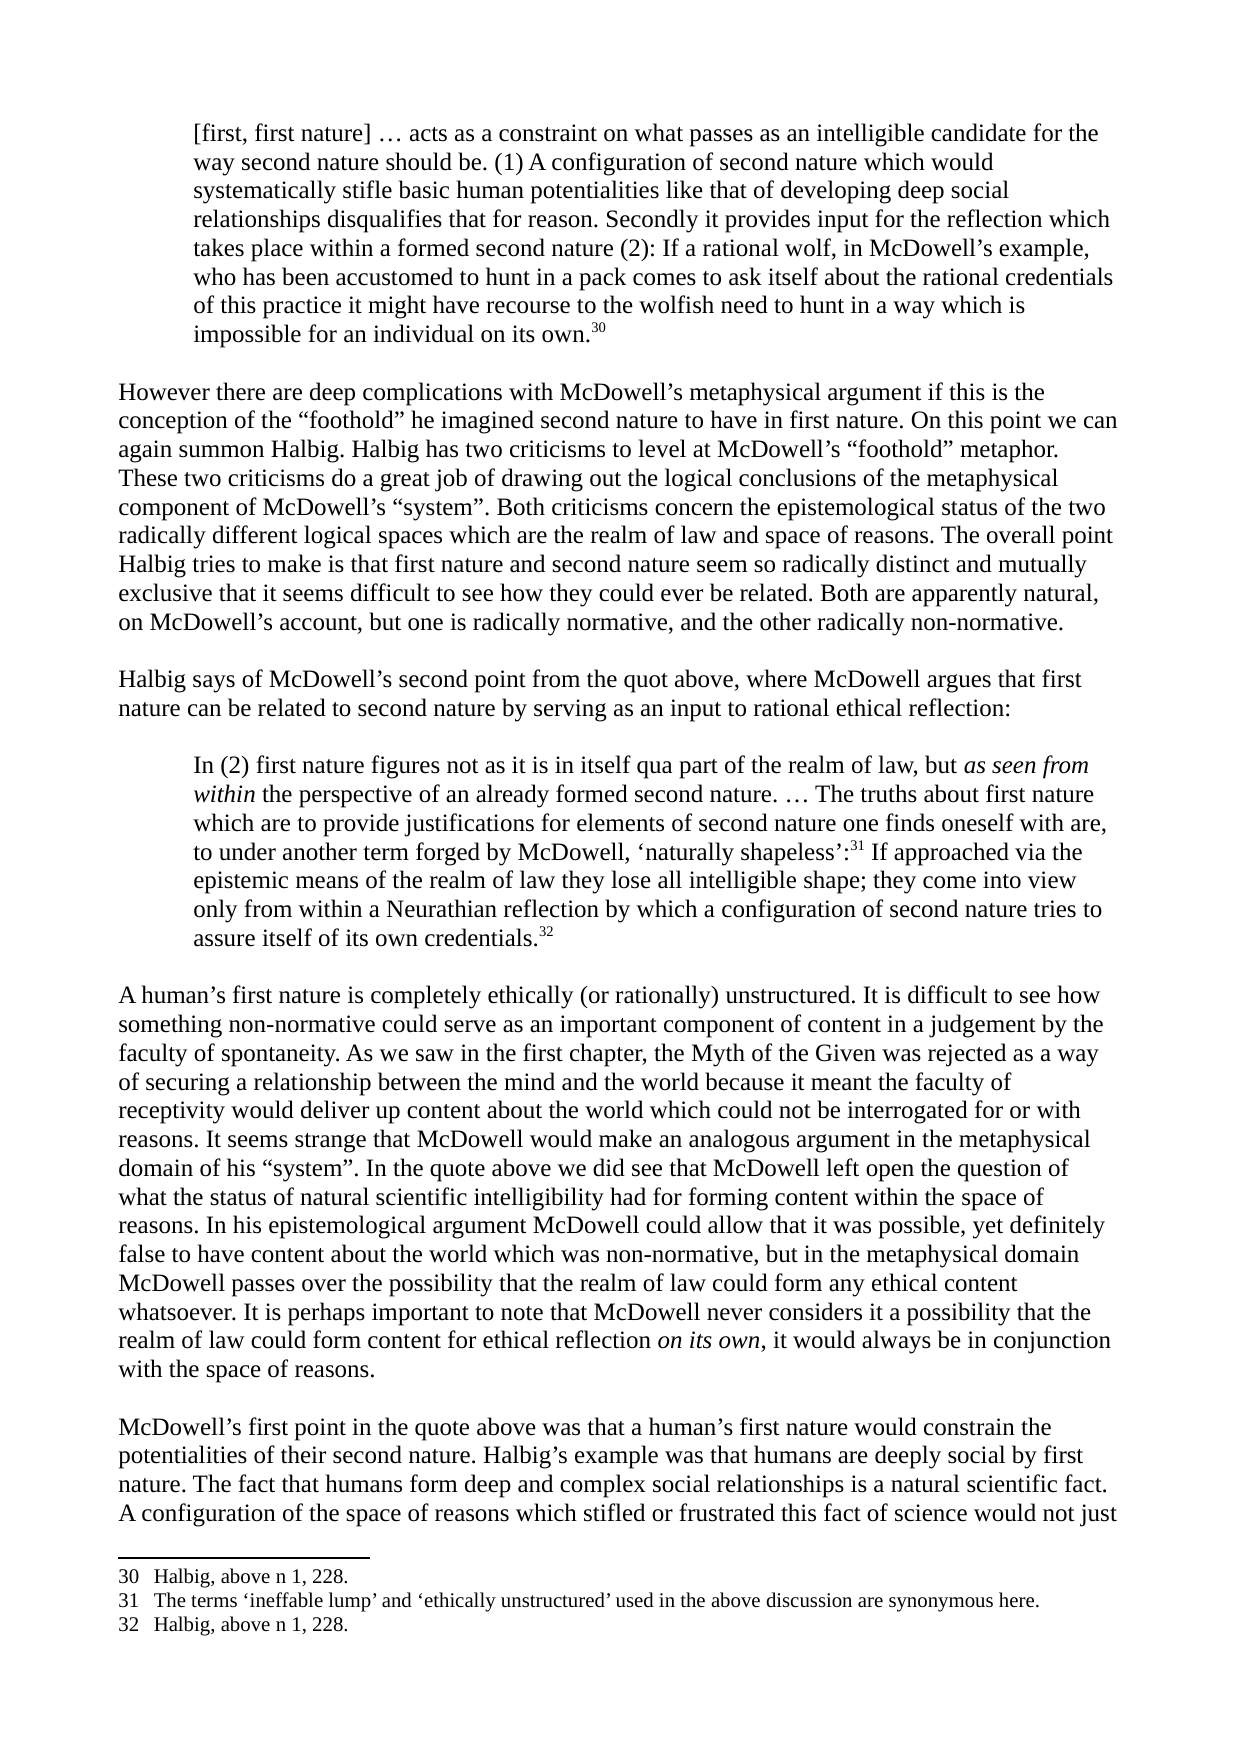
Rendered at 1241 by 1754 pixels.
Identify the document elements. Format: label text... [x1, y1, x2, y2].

text [first, first nature] … acts as a constraint on what passes as an intelligible candidate for the way second nature should be. (1) A configuration of second nature which would systematically stifle basic human potentialities like that of developing deep social relationships disqualifies that for reason. Secondly it provides input for the reflection which takes place within a formed second nature (2): If a rational wolf, in McDowell’s example, who has been accustomed to hunt in a pack comes to ask itself about the rational credentials of this practice it might have recourse to the wolfish need to hunt in a way which is impossible for an individual on its own. [193, 118, 1122, 348]
text McDowell’s first point in the quote above was that a human’s first nature would constrain the potentialities of their second nature. Halbig’s example was that humans are deeply social by first nature. The fact that humans form deep and complex social relationships is a natural scientific fact. A configuration of the space of reasons which stifled or frustrated this fact of science would not just [118, 1412, 1122, 1527]
text In (2) first nature figures not as it is in itself qua part of the realm of law, but as seen from within the perspective of an already formed second nature. … The truths about first nature which are to provide justifications for elements of second nature one finds oneself with are, to under another term forged by McDowell, ‘naturally shapeless’: If approached via the epistemic means of the realm of law they lose all intelligible shape; they come into view only from within a Neurathian reflection by which a configuration of second nature tries to assure itself of its own credentials. [193, 751, 1122, 952]
text Halbig, above n 1, 228. [118, 1564, 1122, 1588]
text Halbig, above n 1, 228. [118, 1612, 1122, 1636]
text However there are deep complications with McDowell’s metaphysical argument if this is the conception of the “foothold” he imagined second nature to have in first nature. On this point we can again summon Halbig. Halbig has two criticisms to level at McDowell’s “foothold” metaphor. These two criticisms do a great job of drawing out the logical conclusions of the metaphysical component of McDowell’s “system”. Both criticisms concern the epistemological status of the two radically different logical spaces which are the realm of law and space of reasons. The overall point Halbig tries to make is that first nature and second nature seem so radically distinct and mutually exclusive that it seems difficult to see how they could ever be related. Both are apparently natural, on McDowell’s account, but one is radically normative, and the other radically non-normative. [118, 377, 1122, 636]
text The terms ‘ineffable lump’ and ‘ethically unstructured’ used in the above discussion are synonymous here. [118, 1588, 1122, 1612]
text Halbig says of McDowell’s second point from the quot above, where McDowell argues that first nature can be related to second nature by serving as an input to rational ethical reflection: [118, 664, 1122, 722]
text A human’s first nature is completely ethically (or rationally) unstructured. It is difficult to see how something non-normative could serve as an important component of content in a judgement by the faculty of spontaneity. As we saw in the first chapter, the Myth of the Given was rejected as a way of securing a relationship between the mind and the world because it meant the faculty of receptivity would deliver up content about the world which could not be interrogated for or with reasons. It seems strange that McDowell would make an analogous argument in the metaphysical domain of his “system”. In the quote above we did see that McDowell left open the question of what the status of natural scientific intelligibility had for forming content within the space of reasons. In his epistemological argument McDowell could allow that it was possible, yet definitely false to have content about the world which was non-normative, but in the metaphysical domain McDowell passes over the possibility that the realm of law could form any ethical content whatsoever. It is perhaps important to note that McDowell never considers it a possibility that the realm of law could form content for ethical reflection on its own, it would always be in conjunction with the space of reasons. [118, 981, 1122, 1383]
